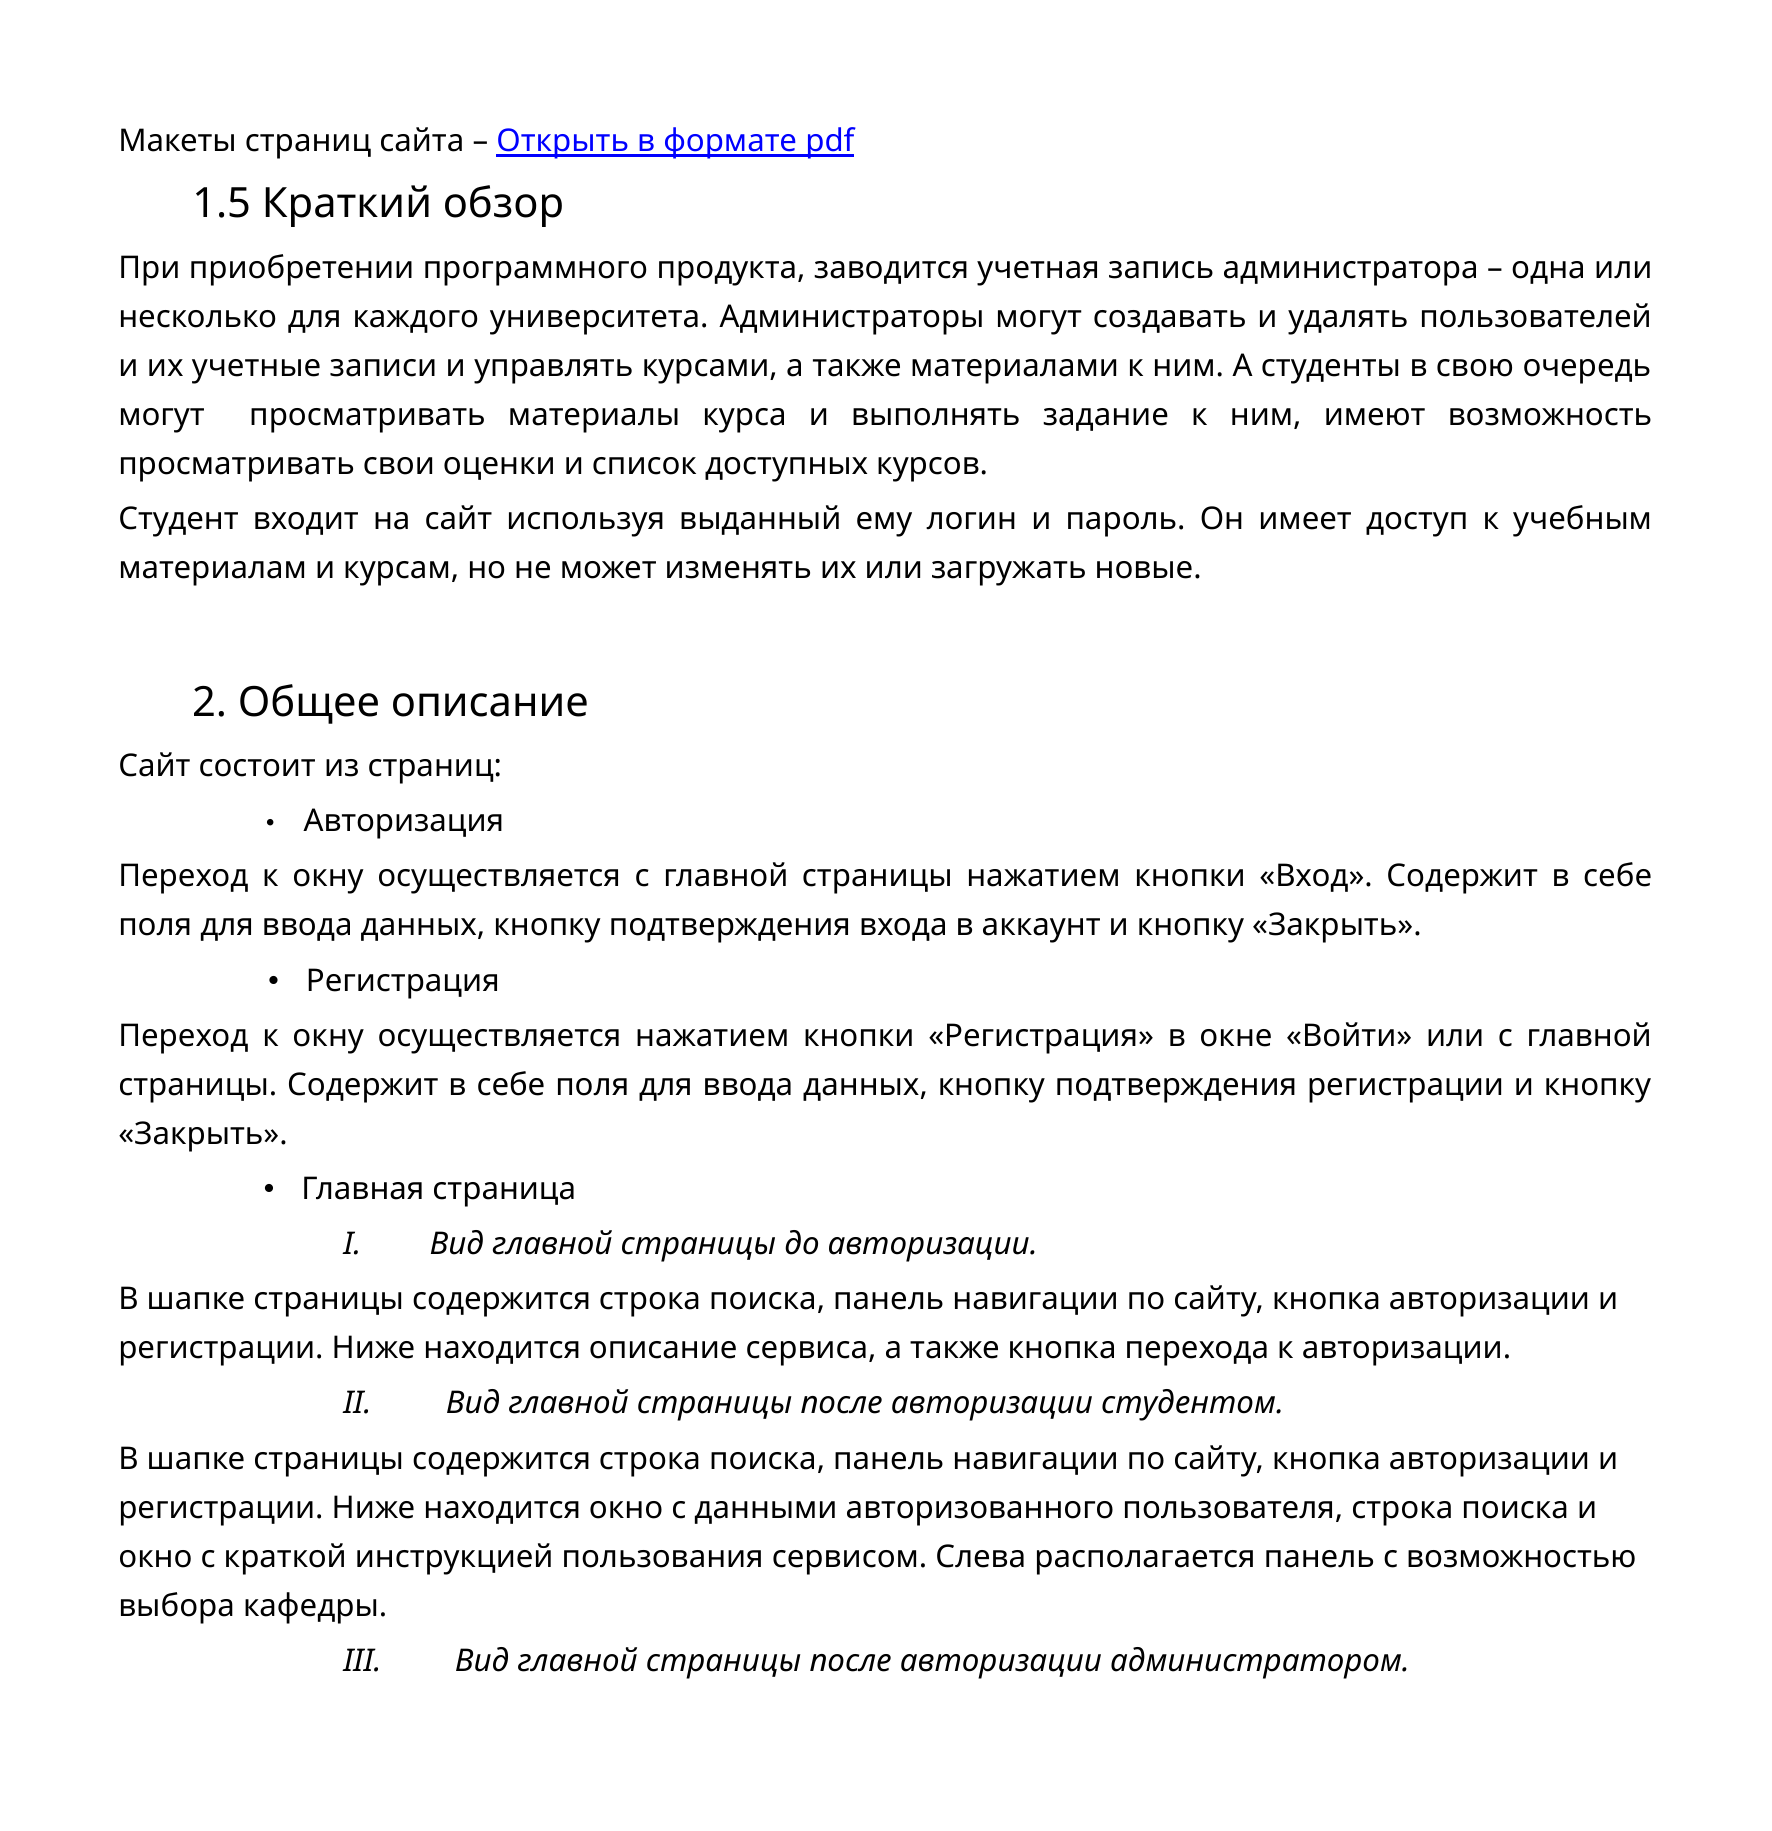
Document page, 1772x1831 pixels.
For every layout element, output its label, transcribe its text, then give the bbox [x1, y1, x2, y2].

list Авторизация [266, 798, 1653, 841]
text При приобретении программного продукта, заводится учетная запись администратора – одна или несколько для каждого университета. Администраторы могут создавать и удалять пользователей и их учетные записи и управлять курсами, а также материалами к ним. А студенты в свою очередь могут просматривать материалы курса и выполнять задание к ним, имеют возможность просматривать свои оценки и список доступных курсов. [118, 245, 1653, 483]
text 1.5 Краткий обзор [118, 173, 1653, 230]
text 2. Общее описание [118, 671, 1653, 728]
list Вид главной страницы после авторизации студентом. [343, 1380, 1653, 1423]
text Переход к окну осуществляется с главной страницы нажатием кнопки «Вход». Содержит в себе поля для ввода данных, кнопку подтверждения входа в аккаунт и кнопку «Закрыть». [118, 853, 1653, 945]
list В шапке страницы содержится строка поиска, панель навигации по сайту, кнопка авторизации и регистрации. Ниже находится окно с данными авторизованного пользователя, строка поиска и окно с краткой инструкцией пользования сервисом. Слева располагается панель с возможностью выбора кафедры. [118, 1436, 1653, 1625]
list Вид главной страницы после авторизации администратором. [343, 1638, 1653, 1680]
text В шапке страницы содержится строка поиска, панель навигации по сайту, кнопка авторизации и регистрации. Ниже находится описание сервиса, а также кнопка перехода к авторизации. [118, 1276, 1653, 1368]
list Вид главной страницы до авторизации. [343, 1221, 1653, 1264]
text Студент входит на сайт используя выданный ему логин и пароль. Он имеет доступ к учебным материалам и курсам, но не может изменять их или загружать новые. [118, 496, 1653, 587]
text Сайт состоит из страниц: [118, 743, 1653, 786]
text Переход к окну осуществляется нажатием кнопки «Регистрация» в окне «Войти» или с главной страницы. Содержит в себе поля для ввода данных, кнопку подтверждения регистрации и кнопку «Закрыть». [118, 1013, 1653, 1153]
text Макеты страниц сайта – Открыть в формате pdf [118, 118, 1653, 161]
list Регистрация [268, 957, 1653, 1000]
list Главная страница [264, 1166, 1653, 1208]
